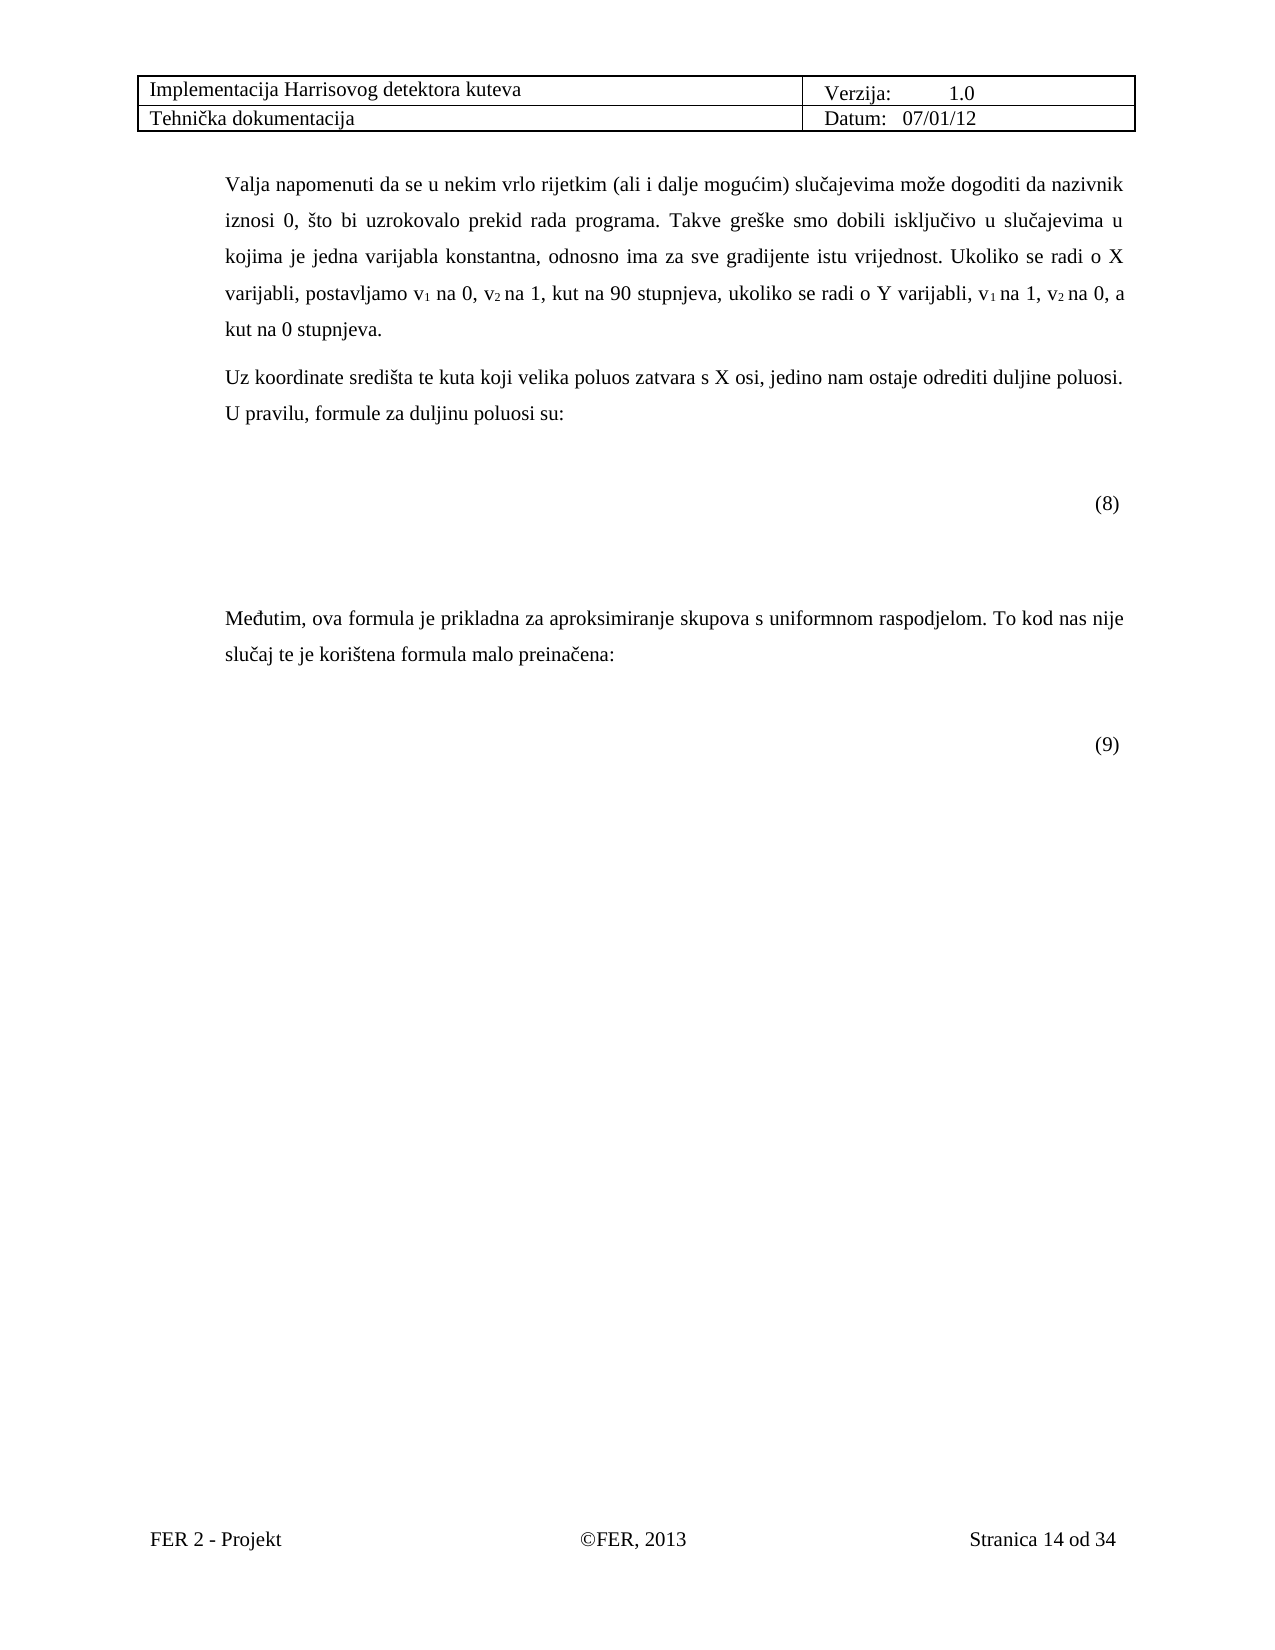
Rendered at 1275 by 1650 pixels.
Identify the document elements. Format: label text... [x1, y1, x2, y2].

table_header [150, 726, 1017, 762]
table_header [150, 486, 1017, 521]
text Valja napomenuti da se u nekim vrlo rijetkim (ali i dalje mogućim) slučajevima može dogoditi da nazivnik iznosi 0, što bi uzrokovalo prekid rada programa. Takve greške smo dobili isključivo u slučajevima u kojima je jedna varijabla konstantna, odnosno ima za sve gradijente istu vrijednost. Ukoliko se radi o X varijabli, postavljamo v1 na 0, v2 na 1, kut na 90 stupnjeva, ukoliko se radi o Y varijabli, v1 na 1, v2 na 0, a kut na 0 stupnjeva. [225, 172, 1125, 341]
table_header (9) [1017, 726, 1125, 762]
table_header (8) [1017, 486, 1125, 521]
text Međutim, ova formula je prikladna za aproksimiranje skupova s uniformnom raspodjelom. To kod nas nije slučaj te je korištena formula malo preinačena: [225, 606, 1125, 666]
text Uz koordinate središta te kuta koji velika poluos zatvara s X osi, jedino nam ostaje odrediti duljine poluosi. U pravilu, formule za duljinu poluosi su: [225, 365, 1125, 425]
